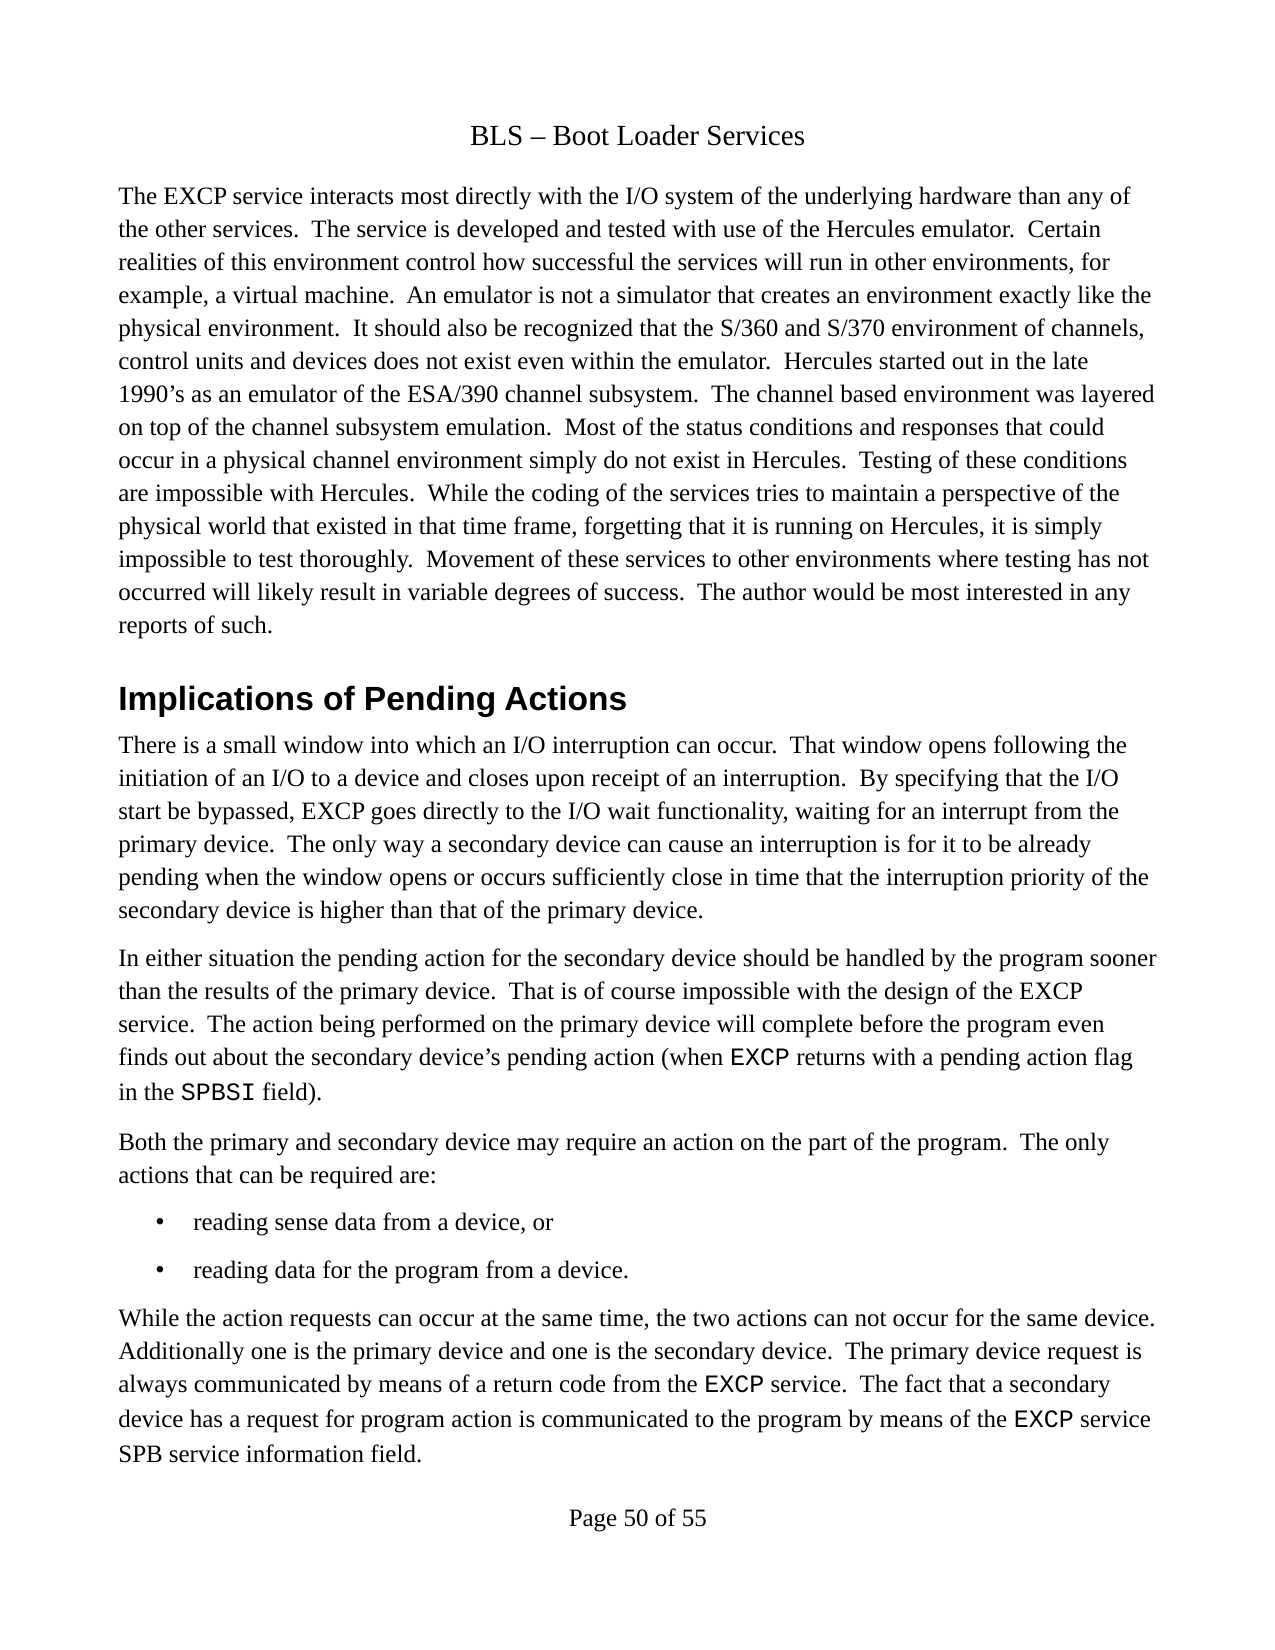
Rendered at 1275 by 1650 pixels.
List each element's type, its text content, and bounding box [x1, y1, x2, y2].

text In either situation the pending action for the secondary device should be handled by the program sooner than the results of the primary device. That is of course impossible with the design of the EXCP service. The action being performed on the primary device will complete before the program even finds out about the secondary device’s pending action (when EXCP returns with a pending action flag in the SPBSI field). [118, 943, 1157, 1108]
text The EXCP service interacts most directly with the I/O system of the underlying hardware than any of the other services. The service is developed and tested with use of the Hercules emulator. Certain realities of this environment control how successful the services will run in other environments, for example, a virtual machine. An emulator is not a simulator that creates an environment exactly like the physical environment. It should also be recognized that the S/360 and S/370 environment of channels, control units and devices does not exist even within the emulator. Hercules started out in the late 1990’s as an emulator of the ESA/390 channel subsystem. The channel based environment was layered on top of the channel subsystem emulation. Most of the status conditions and responses that could occur in a physical channel environment simply do not exist in Hercules. Testing of these conditions are impossible with Hercules. While the coding of the services tries to maintain a perspective of the physical world that existed in that time frame, forgetting that it is running on Hercules, it is simply impossible to test thoroughly. Movement of these services to other environments where testing has not occurred will likely result in variable degrees of success. The author would be most interested in any reports of such. [118, 181, 1157, 639]
list reading sense data from a device, or [156, 1207, 1157, 1236]
text While the action requests can occur at the same time, the two actions can not occur for the same device. Additionally one is the primary device and one is the secondary device. The primary device request is always communicated by means of a return code from the EXCP service. The fact that a secondary device has a request for program action is communicated to the program by means of the EXCP service SPB service information field. [118, 1303, 1157, 1468]
text There is a small window into which an I/O interruption can occur. That window opens following the initiation of an I/O to a device and closes upon receipt of an interruption. By specifying that the I/O start be bypassed, EXCP goes directly to the I/O wait functionality, waiting for an interrupt from the primary device. The only way a secondary device can cause an interruption is for it to be already pending when the window opens or occurs sufficiently close in time that the interruption priority of the secondary device is higher than that of the primary device. [118, 730, 1157, 924]
subtitle Implications of Pending Actions [118, 679, 1157, 717]
text Both the primary and secondary device may require an action on the part of the program. The only actions that can be required are: [118, 1127, 1157, 1189]
list reading data for the program from a device. [156, 1255, 1157, 1284]
